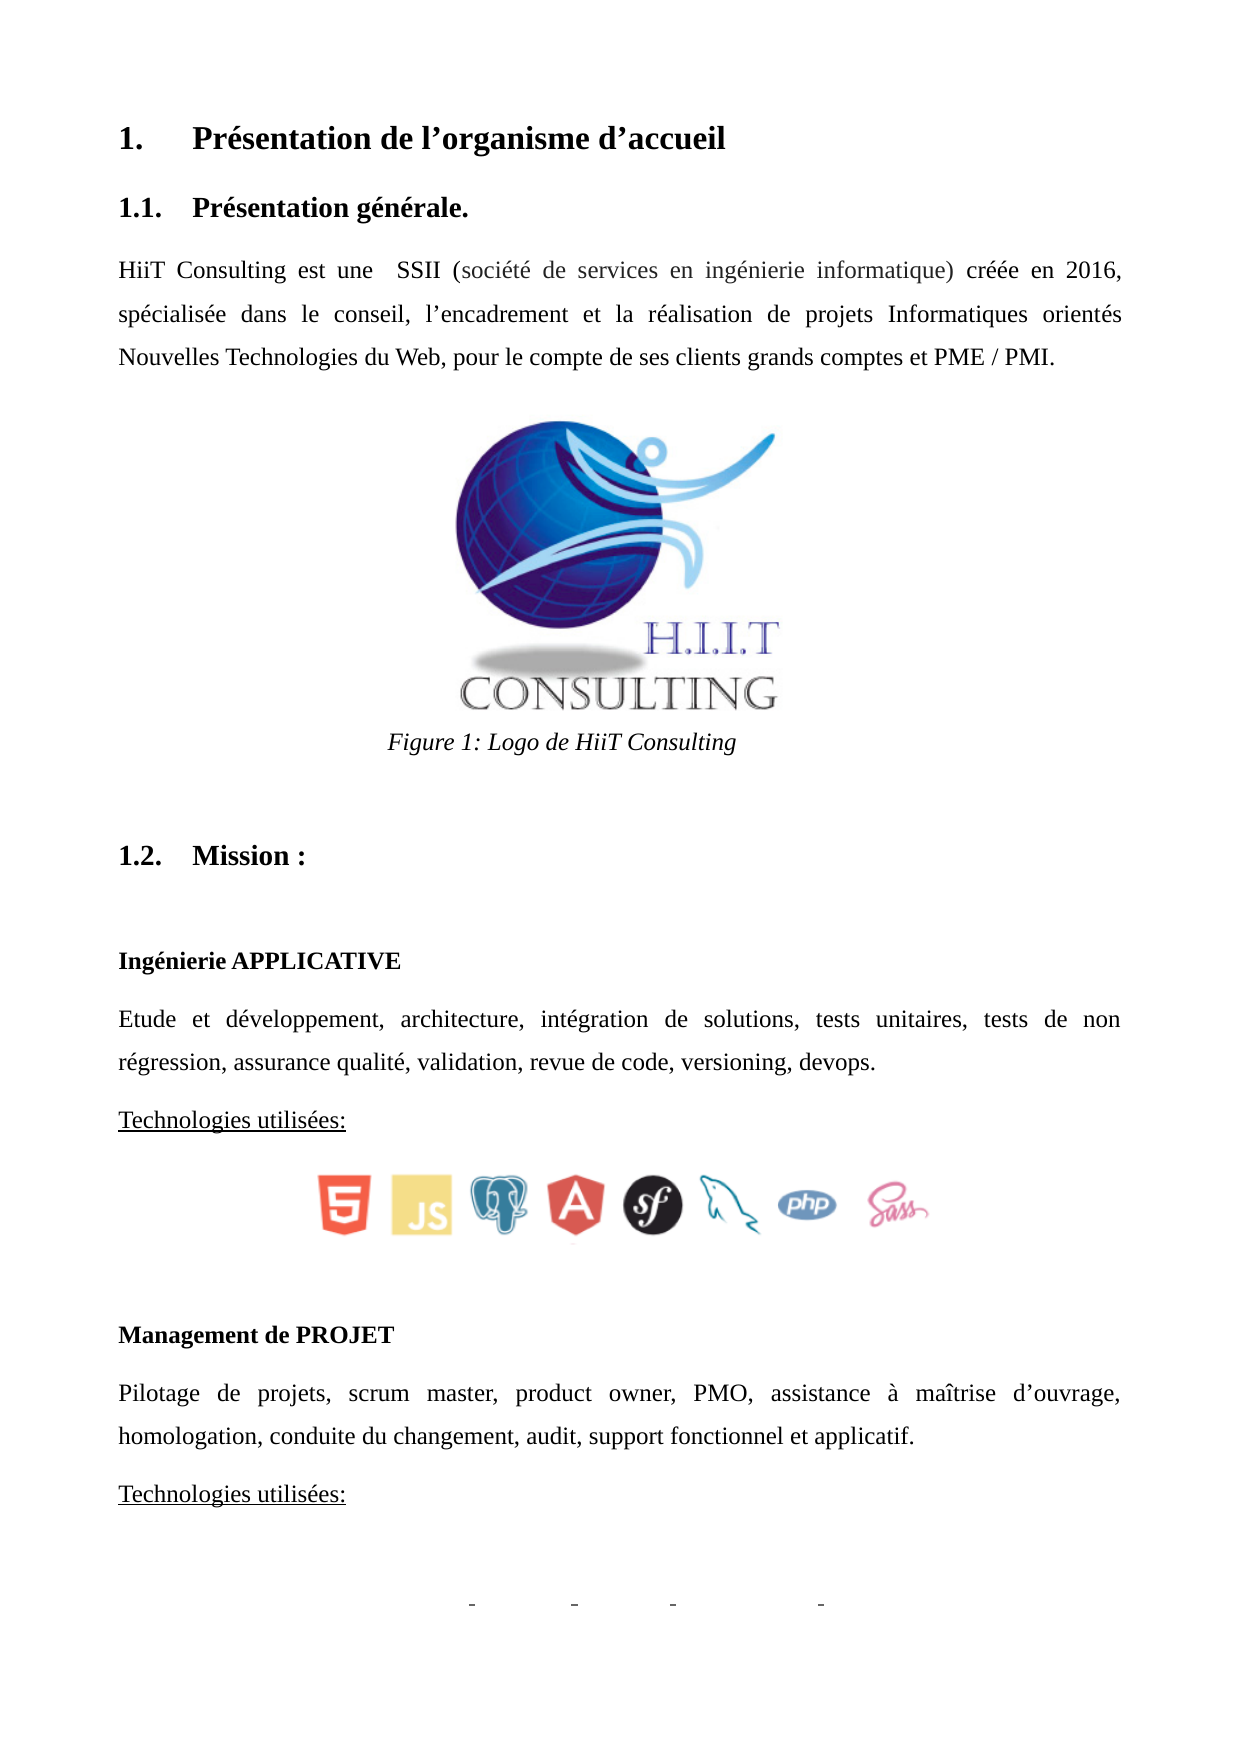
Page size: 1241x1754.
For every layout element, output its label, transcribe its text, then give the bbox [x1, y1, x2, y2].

text 1.2. Mission : [118, 838, 1122, 871]
picture [387, 399, 853, 728]
text Figure 1: Logo de HiiT Consulting [387, 728, 853, 756]
text Pilotage de projets, scrum master, product owner, PMO, assistance à maîtrise d’ouvrage, homologation, conduite du changement, audit, support fonctionnel et applicatif. [118, 1378, 1122, 1450]
picture [296, 1163, 944, 1248]
text Technologies utilisées: [118, 1479, 1122, 1508]
text Ingénierie APPLICATIVE [118, 903, 1122, 975]
text 1. Présentation de l’organisme d’accueil [118, 118, 1122, 156]
text HiiT Consulting est une SSII (société de services en ingénierie informatique) créée en 2016, spécialisée dans le conseil, l’encadrement et la réalisation de projets Informatiques orientés Nouvelles Technologies du Web, pour le compte de ses clients grands comptes et PME / PMI. [118, 256, 1122, 371]
text 1.1. Présentation générale. [118, 190, 1122, 224]
subtitle Management de PROJET [118, 1320, 1122, 1349]
text Etude et développement, architecture, intégration de solutions, tests unitaires, tests de non régression, assurance qualité, validation, revue de code, versioning, devops. [118, 1004, 1122, 1076]
text Technologies utilisées: [118, 1105, 1122, 1134]
